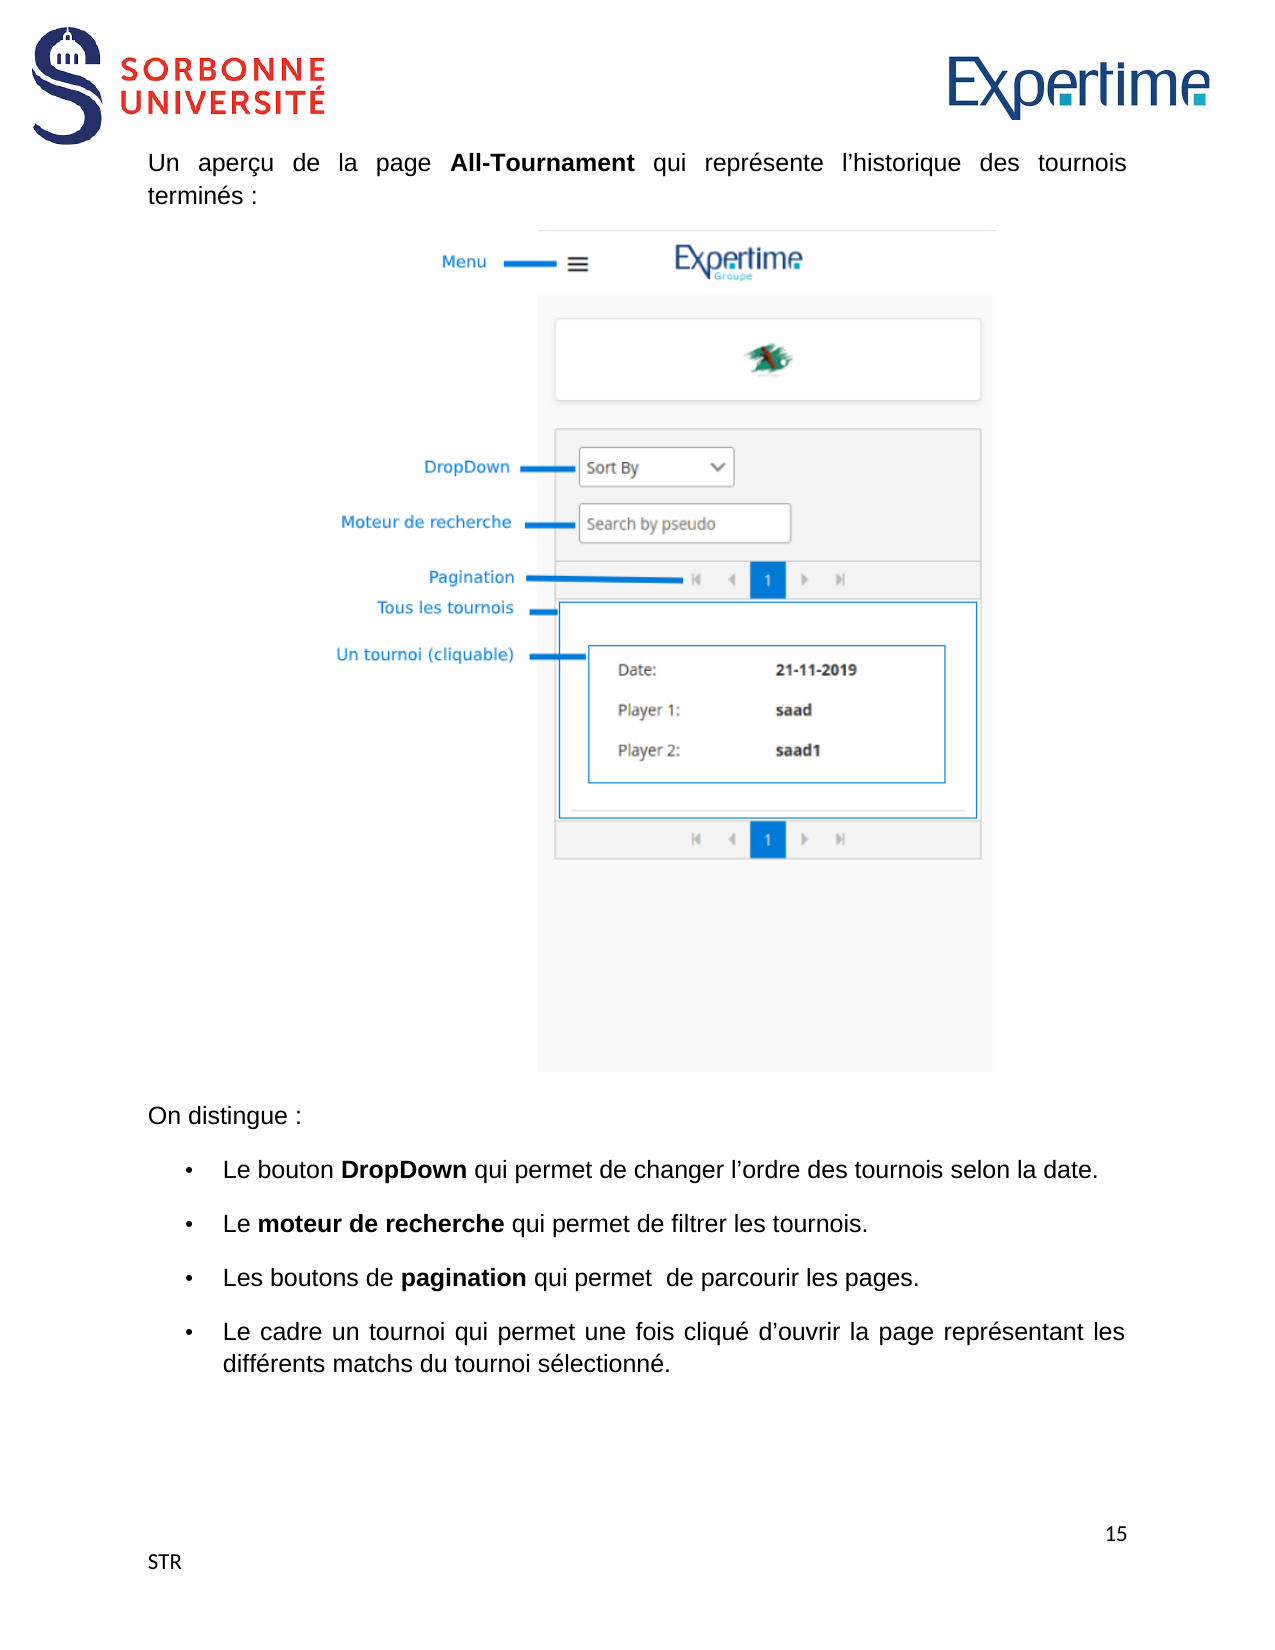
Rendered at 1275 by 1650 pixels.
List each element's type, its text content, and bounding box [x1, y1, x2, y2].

text Un aperçu de la page All-Tournament qui représente l’historique des tournois terminés : [148, 148, 1127, 209]
picture [31, 26, 325, 145]
text On distingue : [148, 234, 1127, 1130]
picture [279, 230, 996, 1072]
list Le cadre un tournoi qui permet une fois cliqué d’ouvrir la page représentant les différents matchs du tournoi sélectionné. [185, 1316, 1127, 1378]
list Les boutons de pagination qui permet de parcourir les pages. [185, 1263, 1127, 1291]
list Le bouton DropDown qui permet de changer l’ordre des tournois selon la date. [185, 1155, 1127, 1184]
picture [945, 52, 1210, 120]
list Le moteur de recherche qui permet de filtrer les tournois. [185, 1209, 1127, 1237]
